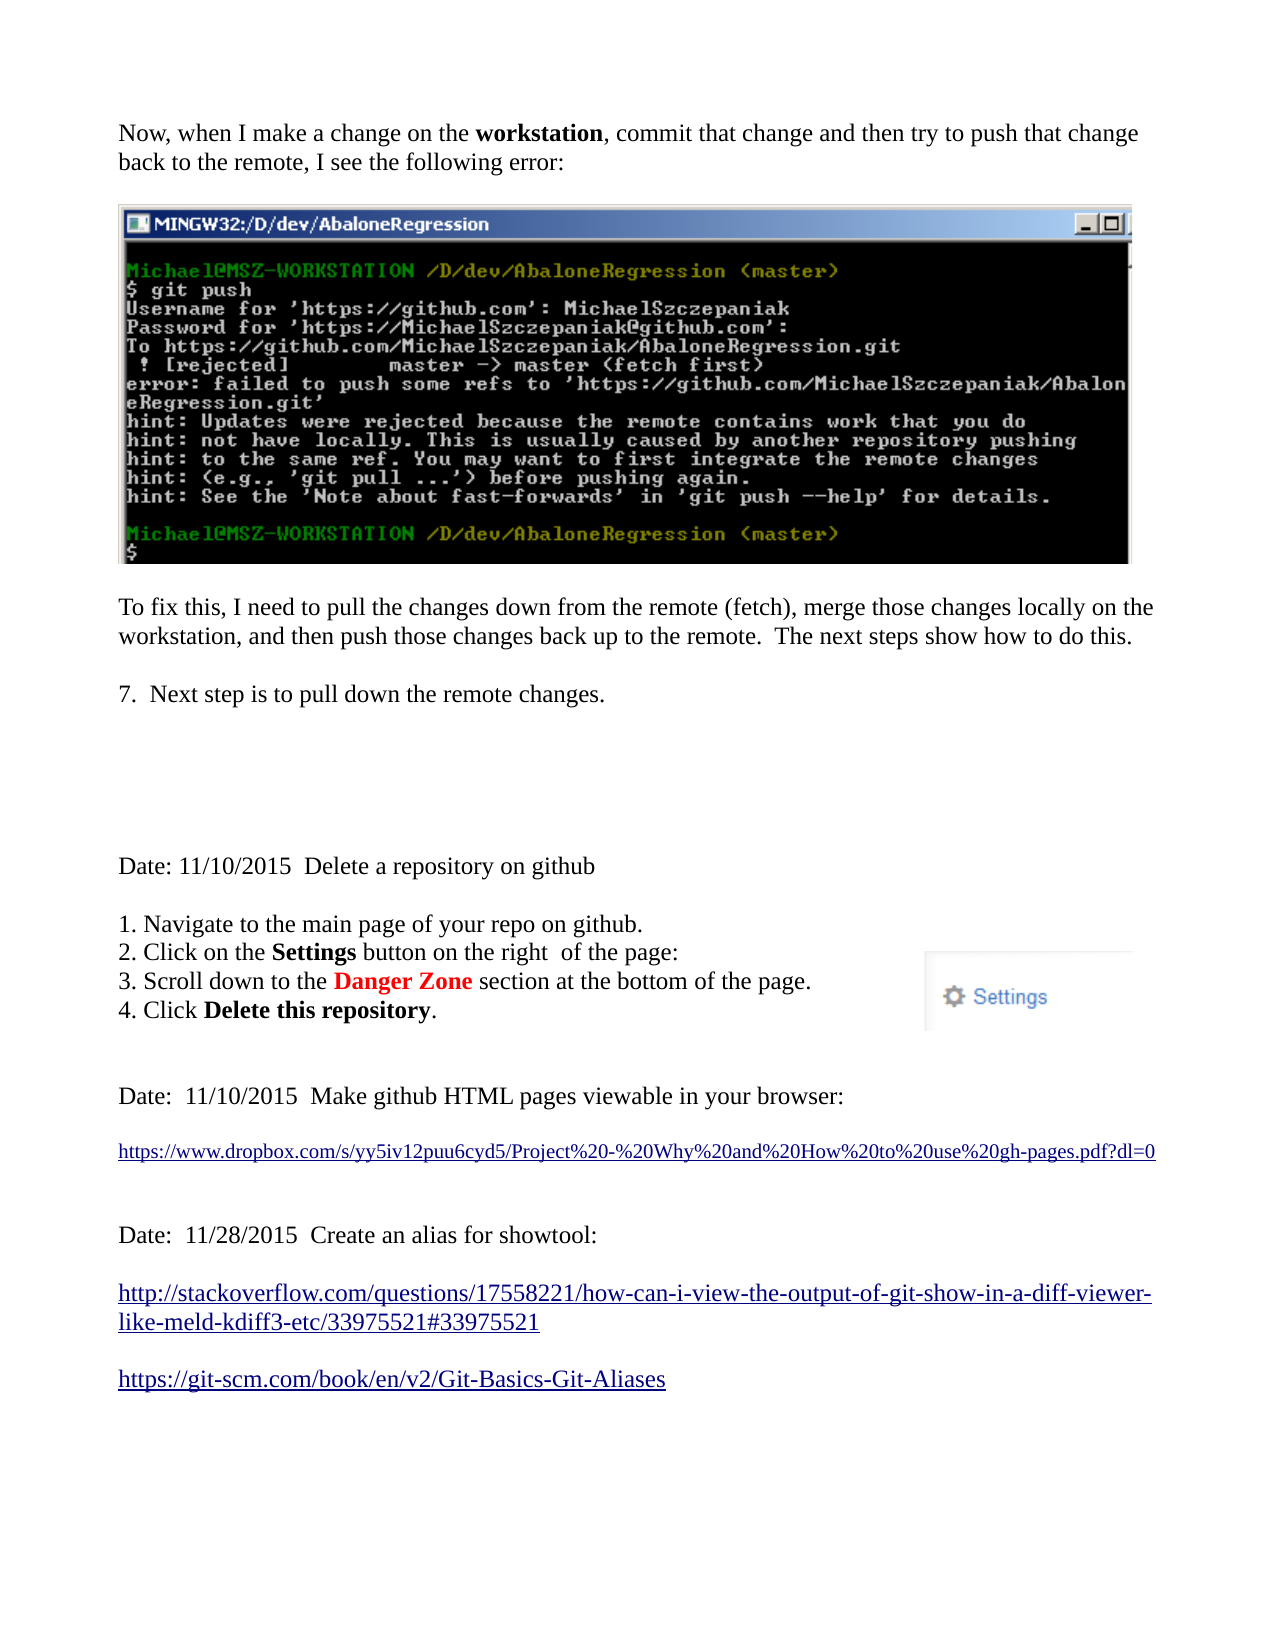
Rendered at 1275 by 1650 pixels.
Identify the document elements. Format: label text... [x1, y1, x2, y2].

text Now, when I make a change on the workstation, commit that change and then try to push that change back to the remote, I see the following error: [118, 118, 1157, 176]
text 3. Scroll down to the Danger Zone section at the bottom of the page. [118, 966, 920, 995]
text Date: 11/28/2015 Create an alias for showtool: [118, 1220, 1157, 1249]
text 7. Next step is to pull down the remote changes. [118, 679, 1157, 707]
text [1133, 995, 1157, 1024]
text 1. Navigate to the main page of your repo on github. [118, 909, 1157, 937]
text http://stackoverflow.com/questions/17558221/how-can-i-view-the-output-of-git-show-in-a-diff-viewer-like-meld-kdiff3-etc/33975521#33975521 [118, 1278, 1157, 1335]
text https://git-scm.com/book/en/v2/Git-Basics-Git-Aliases [118, 1364, 1157, 1393]
picture [920, 951, 1133, 1031]
text 2. Click on the Settings button on the right of the page: [118, 937, 1157, 966]
text Date: 11/10/2015 Make github HTML pages viewable in your browser: [118, 1081, 1157, 1110]
text 4. Click Delete this repository. [118, 995, 920, 1024]
picture [118, 204, 1133, 564]
text https://www.dropbox.com/s/yy5iv12puu6cyd5/Project%20-%20Why%20and%20How%20to%20use%20gh-pages.pdf?dl=0 [118, 1139, 1157, 1163]
text Date: 11/10/2015 Delete a repository on github [118, 851, 1157, 880]
text To fix this, I need to pull the changes down from the remote (fetch), merge those changes locally on the workstation, and then push those changes back up to the remote. The next steps show how to do this. [118, 592, 1157, 650]
